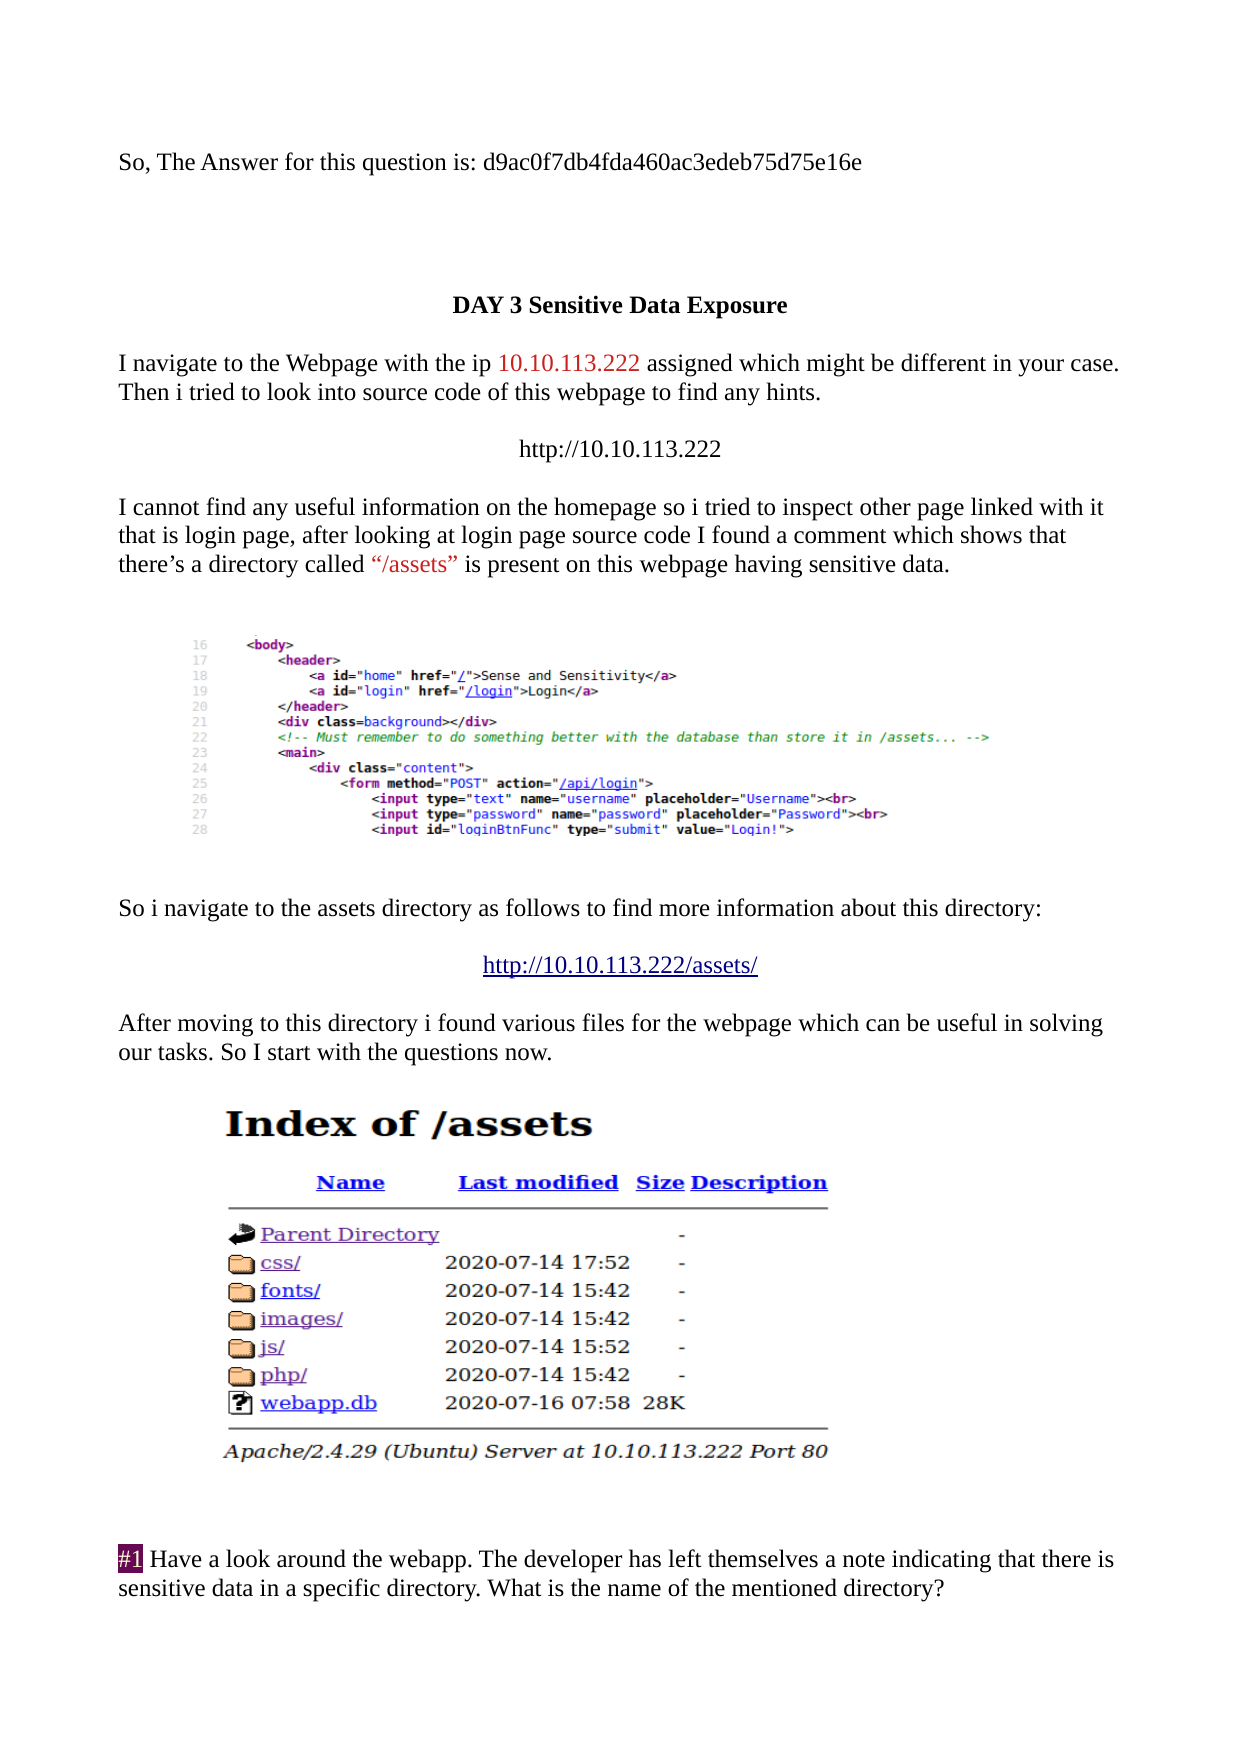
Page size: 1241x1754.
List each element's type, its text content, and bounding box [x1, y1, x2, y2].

picture [214, 1094, 1026, 1487]
text http://10.10.113.222/assets/ [118, 950, 1122, 979]
text I navigate to the Webpage with the ip 10.10.113.222 assigned which might be different in your case. Then i tried to look into source code of this webpage to find any hints. [118, 348, 1122, 406]
text http://10.10.113.222 [118, 434, 1122, 463]
text So i navigate to the assets directory as follows to find more information about this directory: [118, 893, 1122, 922]
text After moving to this directory i found various files for the webpage which can be useful in solving our tasks. So I start with the questions now. [118, 1008, 1122, 1065]
text So, The Answer for this question is: d9ac0f7db4fda460ac3edeb75d75e16e [118, 147, 1122, 176]
text I cannot find any useful information on the homepage so i tried to inspect other page linked with it that is login page, after looking at login page source code I found a comment which shows that there’s a directory called “/assets” is present on this webpage having sensitive data. [118, 492, 1122, 578]
text DAY 3 Sensitive Data Exposure [118, 291, 1122, 319]
text #1 Have a look around the webapp. The developer has left themselves a note indicating that there is sensitive data in a specific directory. What is the name of the mentioned directory? [118, 1544, 1122, 1602]
picture [174, 635, 1066, 836]
